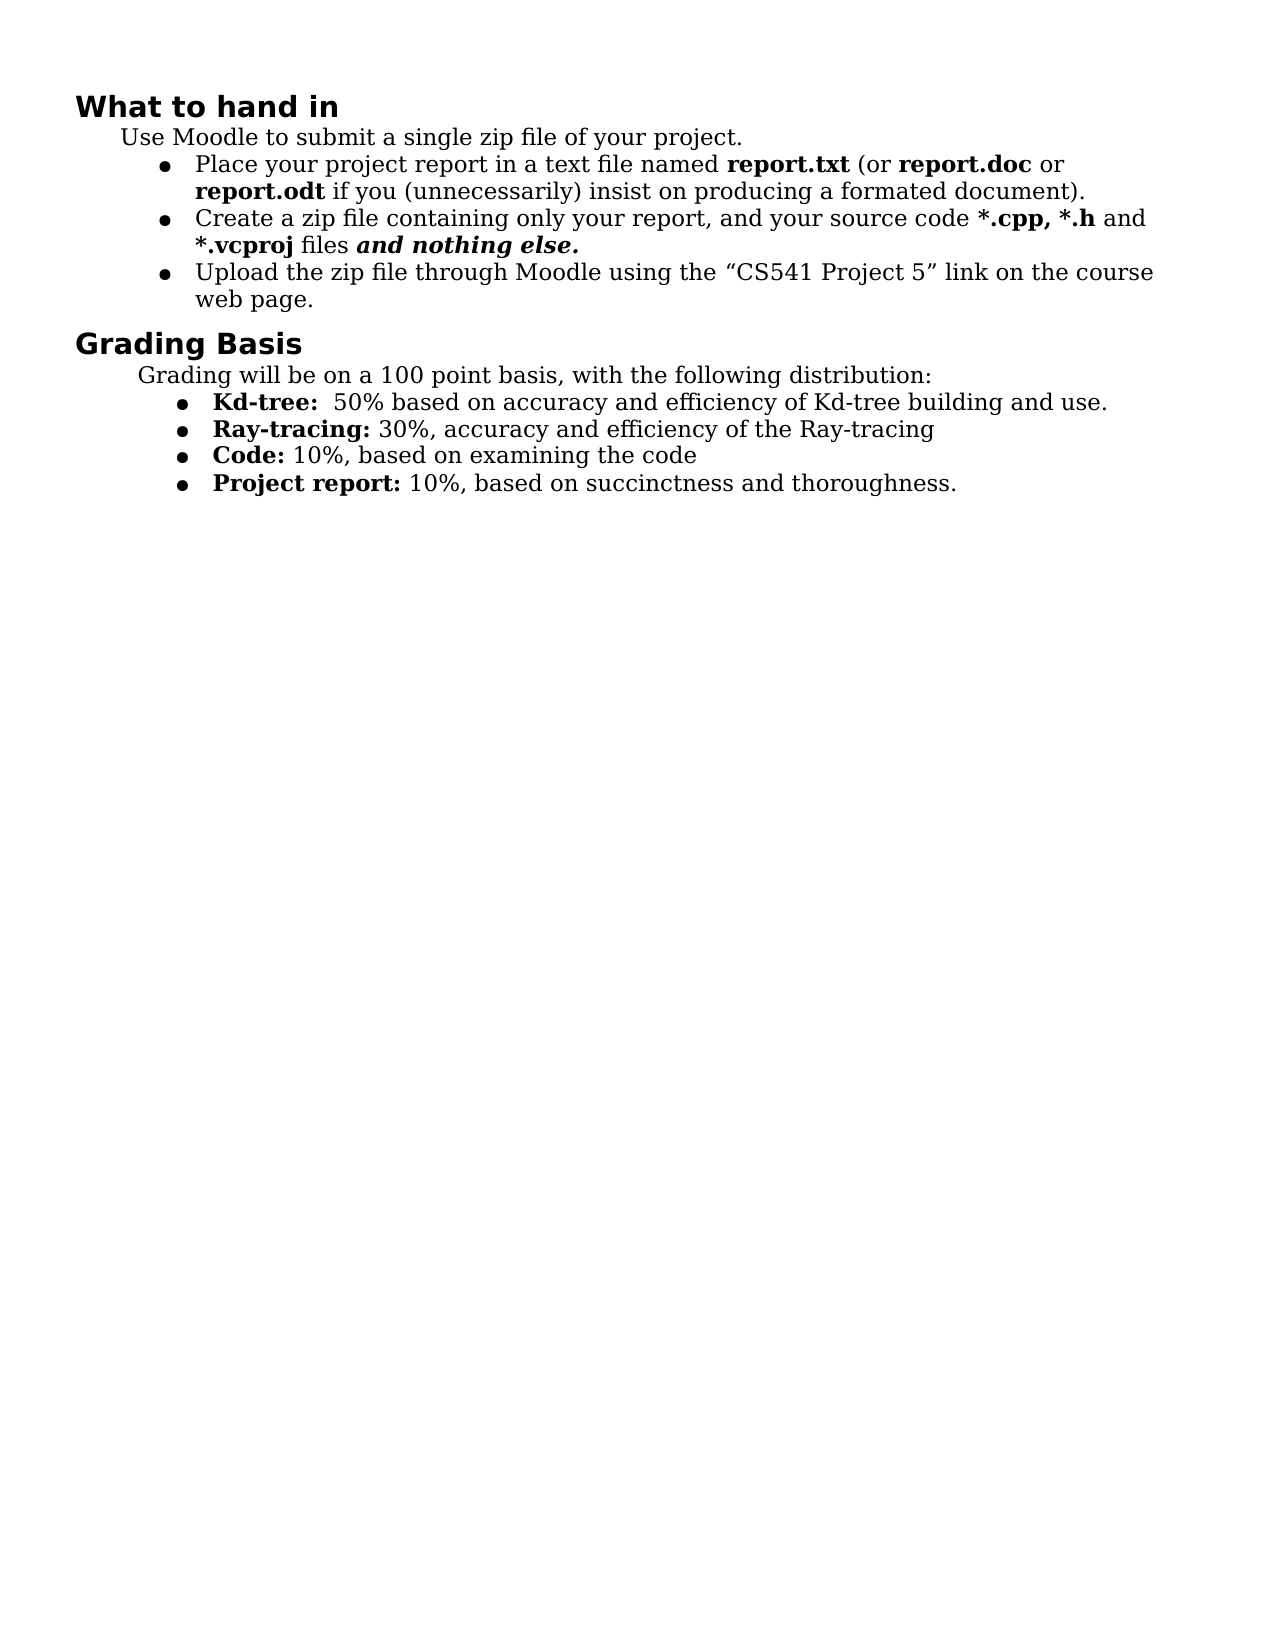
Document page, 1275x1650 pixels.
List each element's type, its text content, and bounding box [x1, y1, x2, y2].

list Place your project report in a text file named report.txt (or report.doc or report.odt if you (unnecessarily) insist on producing a formated document). [157, 151, 1200, 205]
list Upload the zip file through Moodle using the “CS541 Project 5” link on the course web page. [157, 259, 1200, 312]
list Code: 10%, based on examining the code [175, 442, 1200, 469]
list Project report: 10%, based on succinctness and thoroughness. [175, 469, 1200, 496]
list Kd-tree: 50% based on accuracy and efficiency of Kd-tree building and use. [175, 388, 1200, 416]
text Grading will be on a 100 point basis, with the following distribution: [137, 362, 1200, 388]
subtitle Grading Basis [75, 327, 1200, 362]
text Use Moodle to submit a single zip file of your project. [120, 124, 1200, 151]
list Ray-tracing: 30%, accuracy and efficiency of the Ray-tracing [175, 416, 1200, 442]
subtitle What to hand in [75, 90, 1200, 124]
list Create a zip file containing only your report, and your source code *.cpp, *.h and *.vcproj files and nothing else. [157, 205, 1200, 259]
